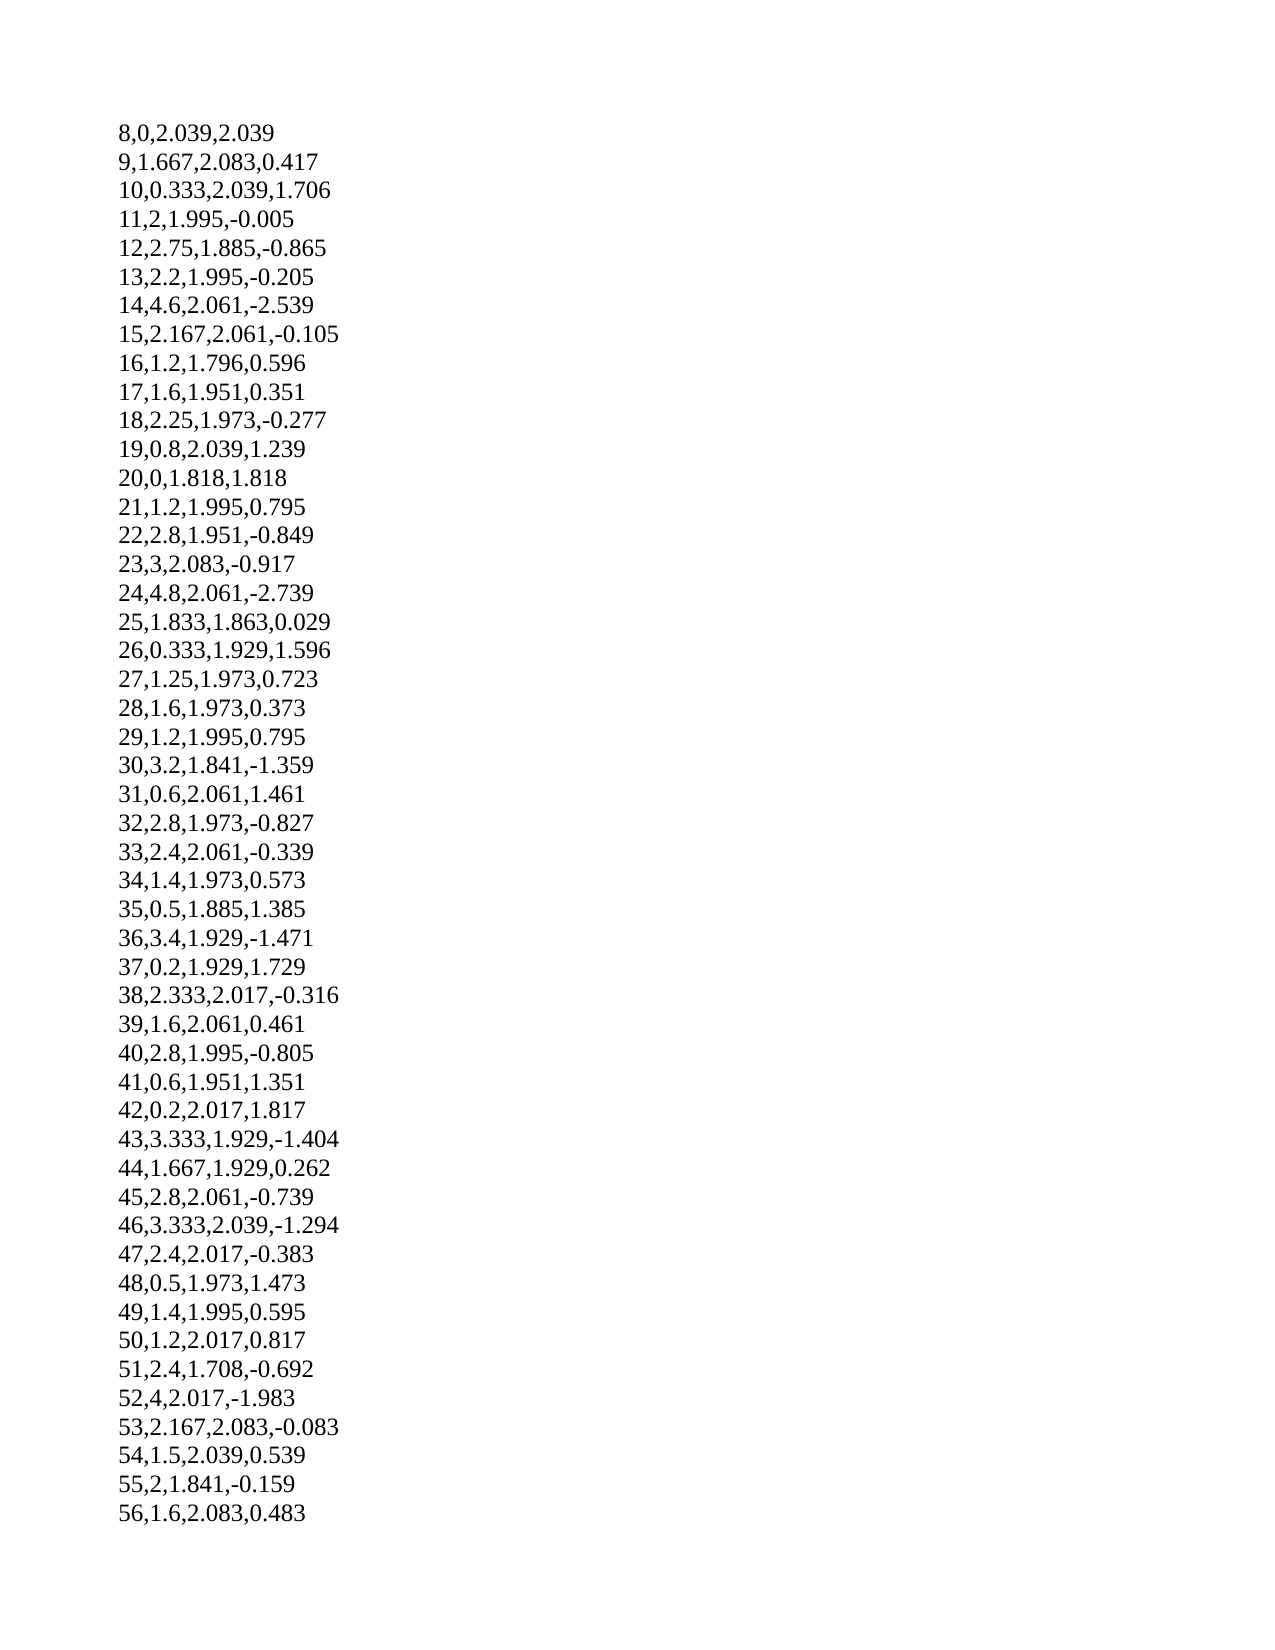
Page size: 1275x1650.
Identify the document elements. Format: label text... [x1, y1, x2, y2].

text 35,0.5,1.885,1.385 [118, 894, 1157, 923]
text 29,1.2,1.995,0.795 [118, 722, 1157, 751]
text 39,1.6,2.061,0.461 [118, 1009, 1157, 1038]
text 19,0.8,2.039,1.239 [118, 434, 1157, 463]
text 15,2.167,2.061,-0.105 [118, 319, 1157, 348]
text 17,1.6,1.951,0.351 [118, 377, 1157, 406]
text 37,0.2,1.929,1.729 [118, 952, 1157, 981]
text 33,2.4,2.061,-0.339 [118, 837, 1157, 866]
text 50,1.2,2.017,0.817 [118, 1326, 1157, 1354]
text 11,2,1.995,-0.005 [118, 204, 1157, 233]
text 49,1.4,1.995,0.595 [118, 1297, 1157, 1326]
text 26,0.333,1.929,1.596 [118, 636, 1157, 664]
text 23,3,2.083,-0.917 [118, 549, 1157, 578]
text 40,2.8,1.995,-0.805 [118, 1038, 1157, 1067]
text 42,0.2,2.017,1.817 [118, 1096, 1157, 1124]
text 32,2.8,1.973,-0.827 [118, 808, 1157, 837]
text 22,2.8,1.951,-0.849 [118, 521, 1157, 549]
text 24,4.8,2.061,-2.739 [118, 578, 1157, 607]
text 12,2.75,1.885,-0.865 [118, 233, 1157, 262]
text 44,1.667,1.929,0.262 [118, 1153, 1157, 1182]
text 21,1.2,1.995,0.795 [118, 492, 1157, 521]
text 8,0,2.039,2.039 [118, 118, 1157, 147]
text 18,2.25,1.973,-0.277 [118, 406, 1157, 434]
text 28,1.6,1.973,0.373 [118, 693, 1157, 722]
text 34,1.4,1.973,0.573 [118, 866, 1157, 894]
text 56,1.6,2.083,0.483 [118, 1498, 1157, 1527]
text 31,0.6,2.061,1.461 [118, 779, 1157, 808]
text 27,1.25,1.973,0.723 [118, 664, 1157, 693]
text 9,1.667,2.083,0.417 [118, 147, 1157, 176]
text 48,0.5,1.973,1.473 [118, 1268, 1157, 1297]
text 41,0.6,1.951,1.351 [118, 1067, 1157, 1096]
text 47,2.4,2.017,-0.383 [118, 1239, 1157, 1268]
text 45,2.8,2.061,-0.739 [118, 1182, 1157, 1211]
text 38,2.333,2.017,-0.316 [118, 981, 1157, 1009]
text 52,4,2.017,-1.983 [118, 1383, 1157, 1412]
text 14,4.6,2.061,-2.539 [118, 291, 1157, 319]
text 54,1.5,2.039,0.539 [118, 1441, 1157, 1469]
text 53,2.167,2.083,-0.083 [118, 1412, 1157, 1441]
text 55,2,1.841,-0.159 [118, 1469, 1157, 1498]
text 43,3.333,1.929,-1.404 [118, 1124, 1157, 1153]
text 36,3.4,1.929,-1.471 [118, 923, 1157, 952]
text 20,0,1.818,1.818 [118, 463, 1157, 492]
text 16,1.2,1.796,0.596 [118, 348, 1157, 377]
text 10,0.333,2.039,1.706 [118, 176, 1157, 204]
text 46,3.333,2.039,-1.294 [118, 1211, 1157, 1239]
text 51,2.4,1.708,-0.692 [118, 1354, 1157, 1383]
text 13,2.2,1.995,-0.205 [118, 262, 1157, 291]
text 25,1.833,1.863,0.029 [118, 607, 1157, 636]
text 30,3.2,1.841,-1.359 [118, 751, 1157, 779]
